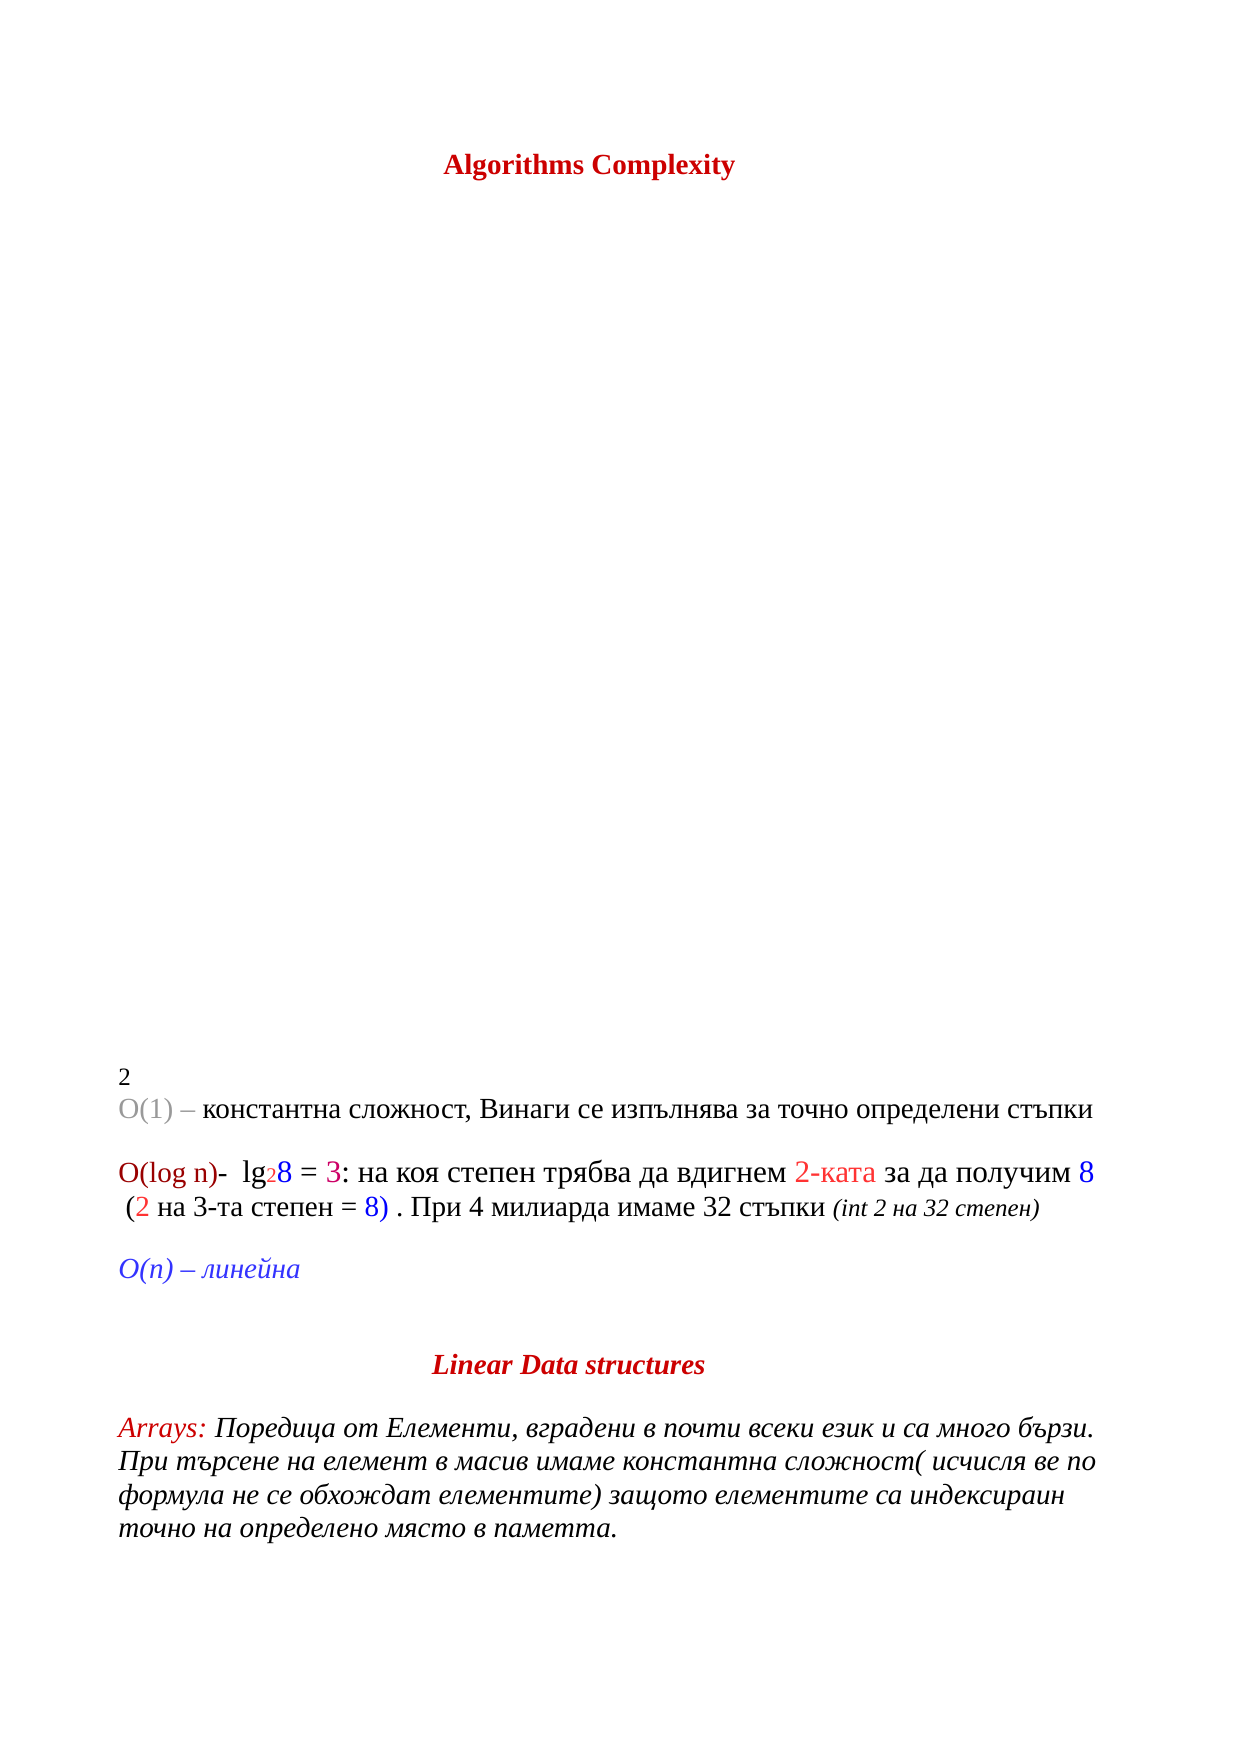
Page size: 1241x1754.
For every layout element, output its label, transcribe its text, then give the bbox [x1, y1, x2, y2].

text Linear Data structures [118, 1347, 1122, 1381]
text (2 на 3-та степен = 8) . При 4 милиарда имаме 32 стъпки (int 2 на 32 степен) [118, 1189, 1122, 1223]
text 2 O(1) – константна сложност, Винаги се изпълнява за точно определени стъпки [118, 209, 1122, 1125]
text Algorithms Complexity [118, 147, 1122, 180]
text О(log n)- lg28 = 3: на коя степен трябва да вдигнем 2-ката за да получим 8 [118, 1153, 1122, 1189]
text О(n) – линейна [118, 1252, 1122, 1285]
text Arrays: Поредица от Елементи, вградени в почти всеки език и са много бързи. При търсене на елемент в масив имаме константна сложност( исчисля ве по формула не се обхождат елементите) защото елементите са индексираин точно на определено място в паметта. [118, 1410, 1122, 1544]
